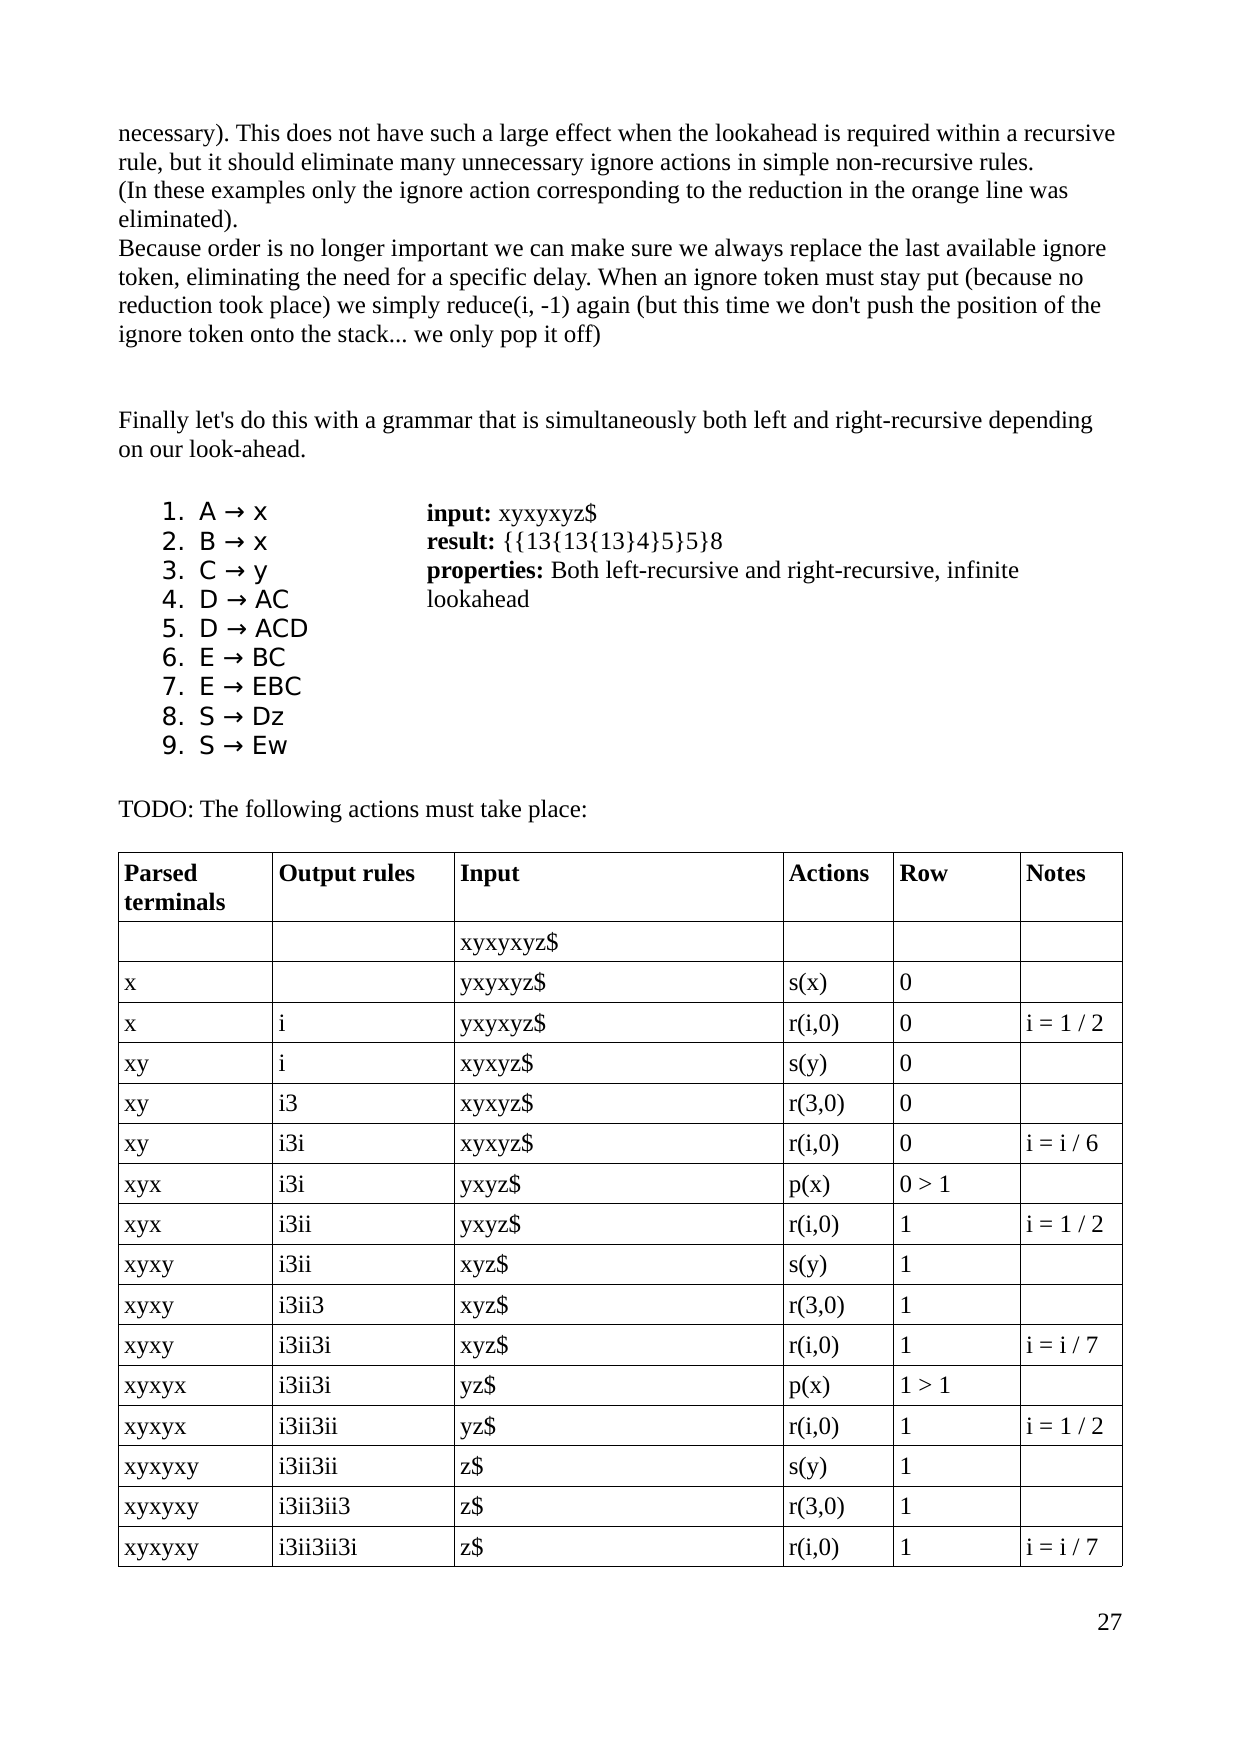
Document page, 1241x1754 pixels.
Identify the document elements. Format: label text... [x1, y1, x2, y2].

table_cell r(3,0) [784, 1487, 893, 1526]
table_cell s(y) [784, 1245, 893, 1284]
table_cell [784, 922, 893, 961]
table_cell xyxyxy [119, 1446, 272, 1486]
table_cell [119, 922, 272, 961]
table_cell i = i / 7 [1021, 1325, 1122, 1364]
table_cell 0 [894, 962, 1020, 1002]
table_cell xyz$ [455, 1285, 783, 1324]
table_cell i3i [273, 1164, 454, 1203]
table_cell xyxy [119, 1245, 272, 1284]
table_cell [1021, 962, 1122, 1002]
text (In these examples only the ignore action corresponding to the reduction in the orange line was eliminated). [118, 176, 1122, 233]
table_cell [1021, 1446, 1122, 1486]
table_cell p(x) [784, 1366, 893, 1405]
table_cell yxyz$ [455, 1164, 783, 1203]
table_cell r(i,0) [784, 1325, 893, 1364]
table_cell r(i,0) [784, 1527, 893, 1566]
table_cell 0 [894, 1043, 1020, 1082]
table_cell xyz$ [455, 1245, 783, 1284]
table_cell s(y) [784, 1043, 893, 1082]
table_cell xyx [119, 1204, 272, 1244]
table_cell xyxyxy [119, 1487, 272, 1526]
table_header input: xyxyxyz$ result: {{13{13{13}4}5}5}8 properties: Both left-recursive and right-recursive, infinite lookahead [421, 492, 1122, 766]
table_cell 0 [894, 1084, 1020, 1123]
table_header A → x B → x C → y D → AC D → ACD E → BC E → EBC S → Dz S → Ew [118, 492, 421, 766]
table_cell 0 > 1 [894, 1164, 1020, 1203]
table_cell xyx [119, 1164, 272, 1203]
table_cell [1021, 1084, 1122, 1123]
text Because order is no longer important we can make sure we always replace the last available ignore token, eliminating the need for a specific delay. When an ignore token must stay put (because no reduction took place) we simply reduce(i, -1) again (but this time we don't push the position of the ignore token onto the stack... we only pop it off) [118, 233, 1122, 348]
table_cell i [273, 1043, 454, 1082]
table_cell yxyz$ [455, 1204, 783, 1244]
table_cell i3ii [273, 1204, 454, 1244]
table_cell 1 [894, 1446, 1020, 1486]
table_cell [894, 922, 1020, 961]
table_cell i = i / 7 [1021, 1527, 1122, 1566]
table_cell 1 [894, 1487, 1020, 1526]
table_cell 1 [894, 1325, 1020, 1364]
table_cell xyxyz$ [455, 1124, 783, 1163]
table_cell i3ii [273, 1245, 454, 1284]
table_cell r(i,0) [784, 1204, 893, 1244]
text Finally let's do this with a grammar that is simultaneously both left and right-recursive depending on our look-ahead. [118, 406, 1122, 463]
table_cell xyxyz$ [455, 1043, 783, 1082]
table_cell xyxyxyz$ [455, 922, 783, 961]
table_cell xy [119, 1084, 272, 1123]
table_cell z$ [455, 1487, 783, 1526]
table_cell xyz$ [455, 1325, 783, 1364]
table_cell 1 [894, 1406, 1020, 1445]
text TODO: The following actions must take place: [118, 794, 1122, 823]
table_header Output rules [273, 853, 454, 921]
table_cell r(3,0) [784, 1285, 893, 1324]
table_cell x [119, 1003, 272, 1042]
table_cell i3ii3ii [273, 1406, 454, 1445]
table_cell i3ii3ii [273, 1446, 454, 1486]
table_cell 1 [894, 1527, 1020, 1566]
table_cell i3ii3 [273, 1285, 454, 1324]
table_cell xyxyxy [119, 1527, 272, 1566]
table_cell r(3,0) [784, 1084, 893, 1123]
table_cell s(x) [784, 962, 893, 1002]
text necessary). This does not have such a large effect when the lookahead is required within a recursive rule, but it should eliminate many unnecessary ignore actions in simple non-recursive rules. [118, 118, 1122, 176]
table_cell i3 [273, 1084, 454, 1123]
table_header Row [894, 853, 1020, 921]
table_cell yz$ [455, 1406, 783, 1445]
table_cell [1021, 1285, 1122, 1324]
table_cell p(x) [784, 1164, 893, 1203]
table_cell i = 1 / 2 [1021, 1406, 1122, 1445]
table_cell 1 [894, 1245, 1020, 1284]
table_cell 1 [894, 1204, 1020, 1244]
table_cell z$ [455, 1446, 783, 1486]
table_cell xyxy [119, 1325, 272, 1364]
table_cell i3ii3ii3i [273, 1527, 454, 1566]
table_cell [1021, 1366, 1122, 1405]
table_cell yxyxyz$ [455, 1003, 783, 1042]
table_cell [1021, 1245, 1122, 1284]
table_cell i [273, 1003, 454, 1042]
table_cell r(i,0) [784, 1124, 893, 1163]
table_cell xy [119, 1124, 272, 1163]
table_cell yxyxyz$ [455, 962, 783, 1002]
table_cell [1021, 1043, 1122, 1082]
table_cell 0 [894, 1003, 1020, 1042]
table_cell 1 [894, 1285, 1020, 1324]
table_cell [273, 962, 454, 1002]
table_cell s(y) [784, 1446, 893, 1486]
table_cell x [119, 962, 272, 1002]
table_cell [1021, 1164, 1122, 1203]
table_header Actions [784, 853, 893, 921]
table_cell r(i,0) [784, 1003, 893, 1042]
table_cell [273, 922, 454, 961]
table_cell 0 [894, 1124, 1020, 1163]
table_header Input [455, 853, 783, 921]
table_header Parsed terminals [119, 853, 272, 921]
table_header Notes [1021, 853, 1122, 921]
table_cell xy [119, 1043, 272, 1082]
table_cell xyxy [119, 1285, 272, 1324]
table_cell i = 1 / 2 [1021, 1204, 1122, 1244]
table_cell i3i [273, 1124, 454, 1163]
table_cell 1 > 1 [894, 1366, 1020, 1405]
table_cell [1021, 922, 1122, 961]
table_cell i3ii3i [273, 1325, 454, 1364]
table_cell i = 1 / 2 [1021, 1003, 1122, 1042]
table_cell xyxyz$ [455, 1084, 783, 1123]
table_cell z$ [455, 1527, 783, 1566]
table_cell xyxyx [119, 1406, 272, 1445]
table_cell r(i,0) [784, 1406, 893, 1445]
table_cell i3ii3i [273, 1366, 454, 1405]
table_cell xyxyx [119, 1366, 272, 1405]
table_cell yz$ [455, 1366, 783, 1405]
table_cell [1021, 1487, 1122, 1526]
table_cell i = i / 6 [1021, 1124, 1122, 1163]
table_cell i3ii3ii3 [273, 1487, 454, 1526]
